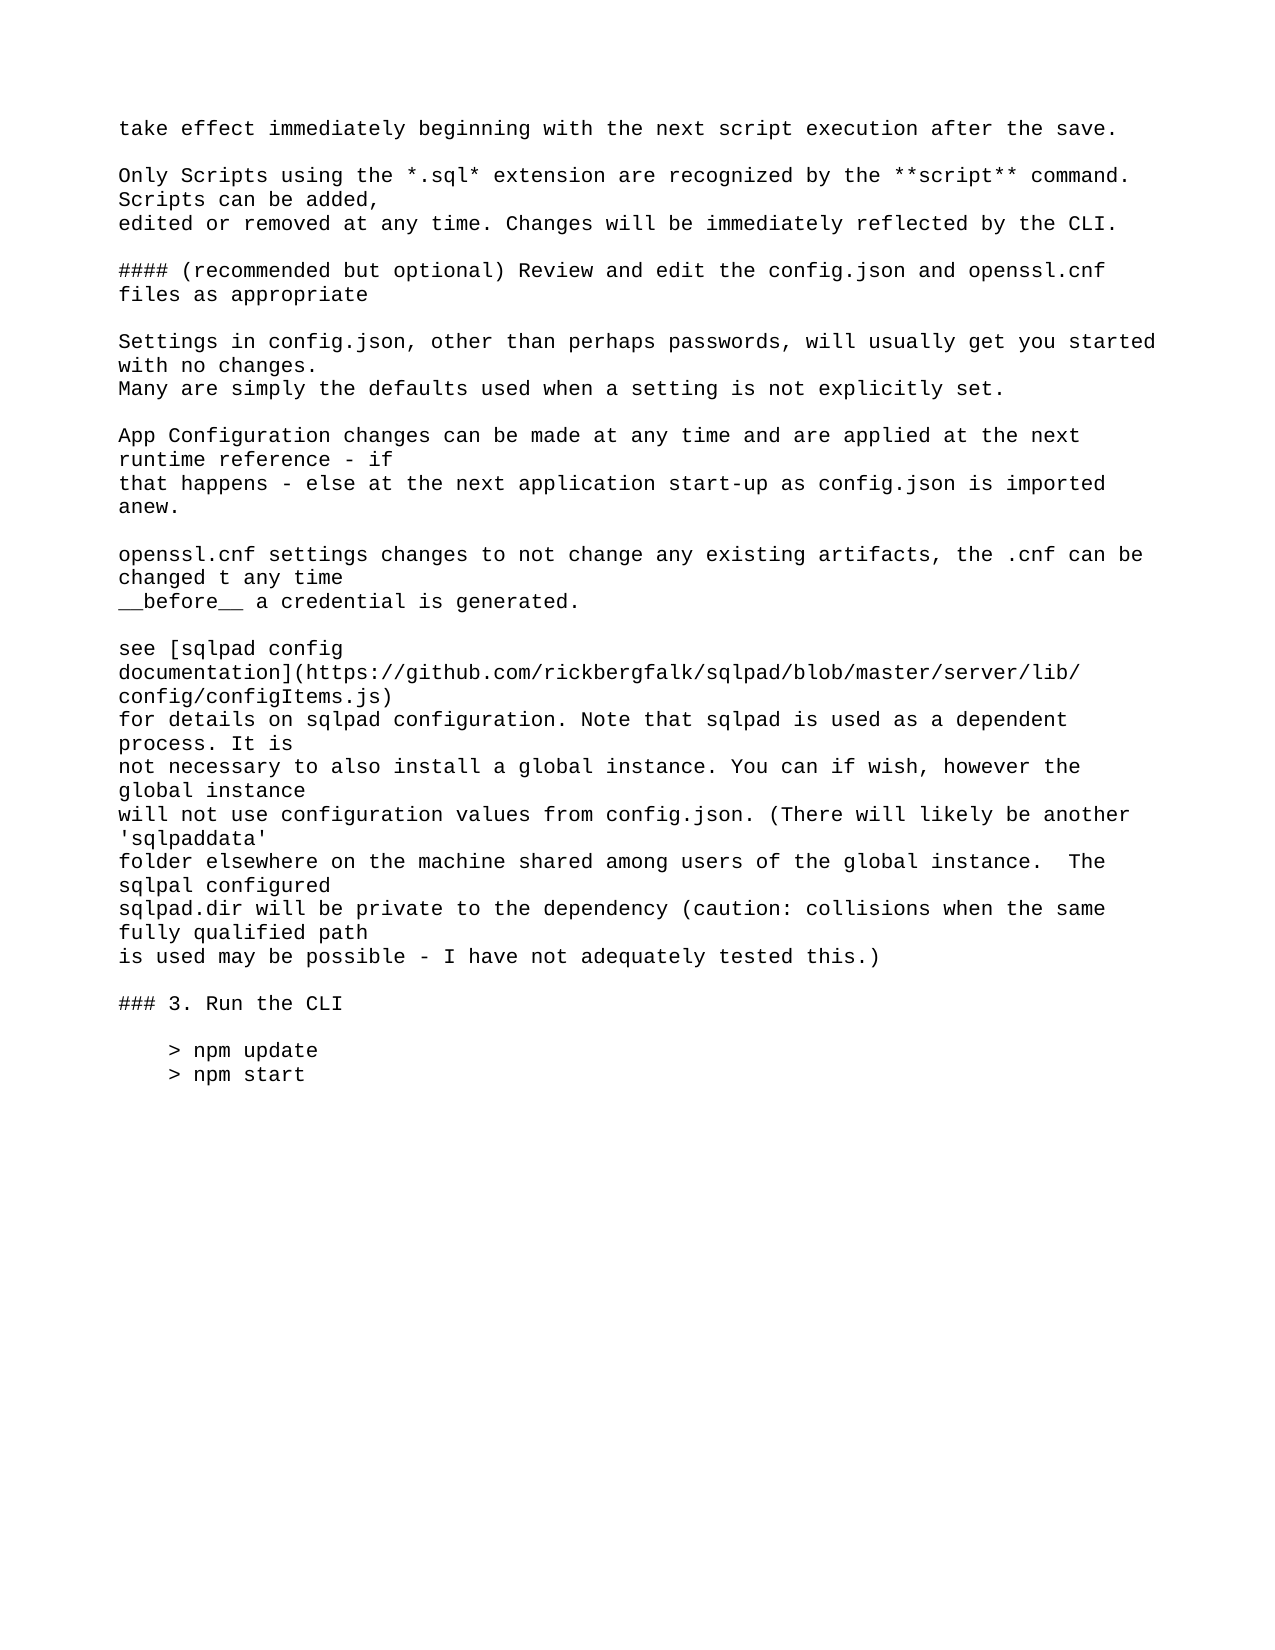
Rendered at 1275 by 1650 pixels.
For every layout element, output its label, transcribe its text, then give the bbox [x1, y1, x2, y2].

text sqlpad.dir will be private to the dependency (caution: collisions when the same fully qualified path [118, 898, 1157, 946]
text that happens - else at the next application start-up as config.json is imported anew. [118, 473, 1157, 520]
text take effect immediately beginning with the next script execution after the save. [118, 118, 1157, 142]
text ### 3. Run the CLI [118, 993, 1157, 1017]
text #### (recommended but optional) Review and edit the config.json and openssl.cnf files as appropriate [118, 260, 1157, 307]
text Many are simply the defaults used when a setting is not explicitly set. [118, 378, 1157, 402]
text not necessary to also install a global instance. You can if wish, however the global instance [118, 757, 1157, 804]
text for details on sqlpad configuration. Note that sqlpad is used as a dependent process. It is [118, 709, 1157, 757]
text Only Scripts using the *.sql* extension are recognized by the **script** command. Scripts can be added, [118, 165, 1157, 213]
text > npm update [118, 1040, 1157, 1064]
text see [sqlpad config documentation](https://github.com/rickbergfalk/sqlpad/blob/master/server/lib/config/configItems.js) [118, 638, 1157, 709]
text App Configuration changes can be made at any time and are applied at the next runtime reference - if [118, 426, 1157, 473]
text > npm start [118, 1064, 1157, 1088]
text __before__ a credential is generated. [118, 591, 1157, 615]
text edited or removed at any time. Changes will be immediately reflected by the CLI. [118, 213, 1157, 236]
text openssl.cnf settings changes to not change any existing artifacts, the .cnf can be changed t any time [118, 544, 1157, 591]
text will not use configuration values from config.json. (There will likely be another 'sqlpaddata' [118, 804, 1157, 851]
text Settings in config.json, other than perhaps passwords, will usually get you started with no changes. [118, 331, 1157, 378]
text folder elsewhere on the machine shared among users of the global instance. The sqlpal configured [118, 851, 1157, 898]
text is used may be possible - I have not adequately tested this.) [118, 946, 1157, 969]
